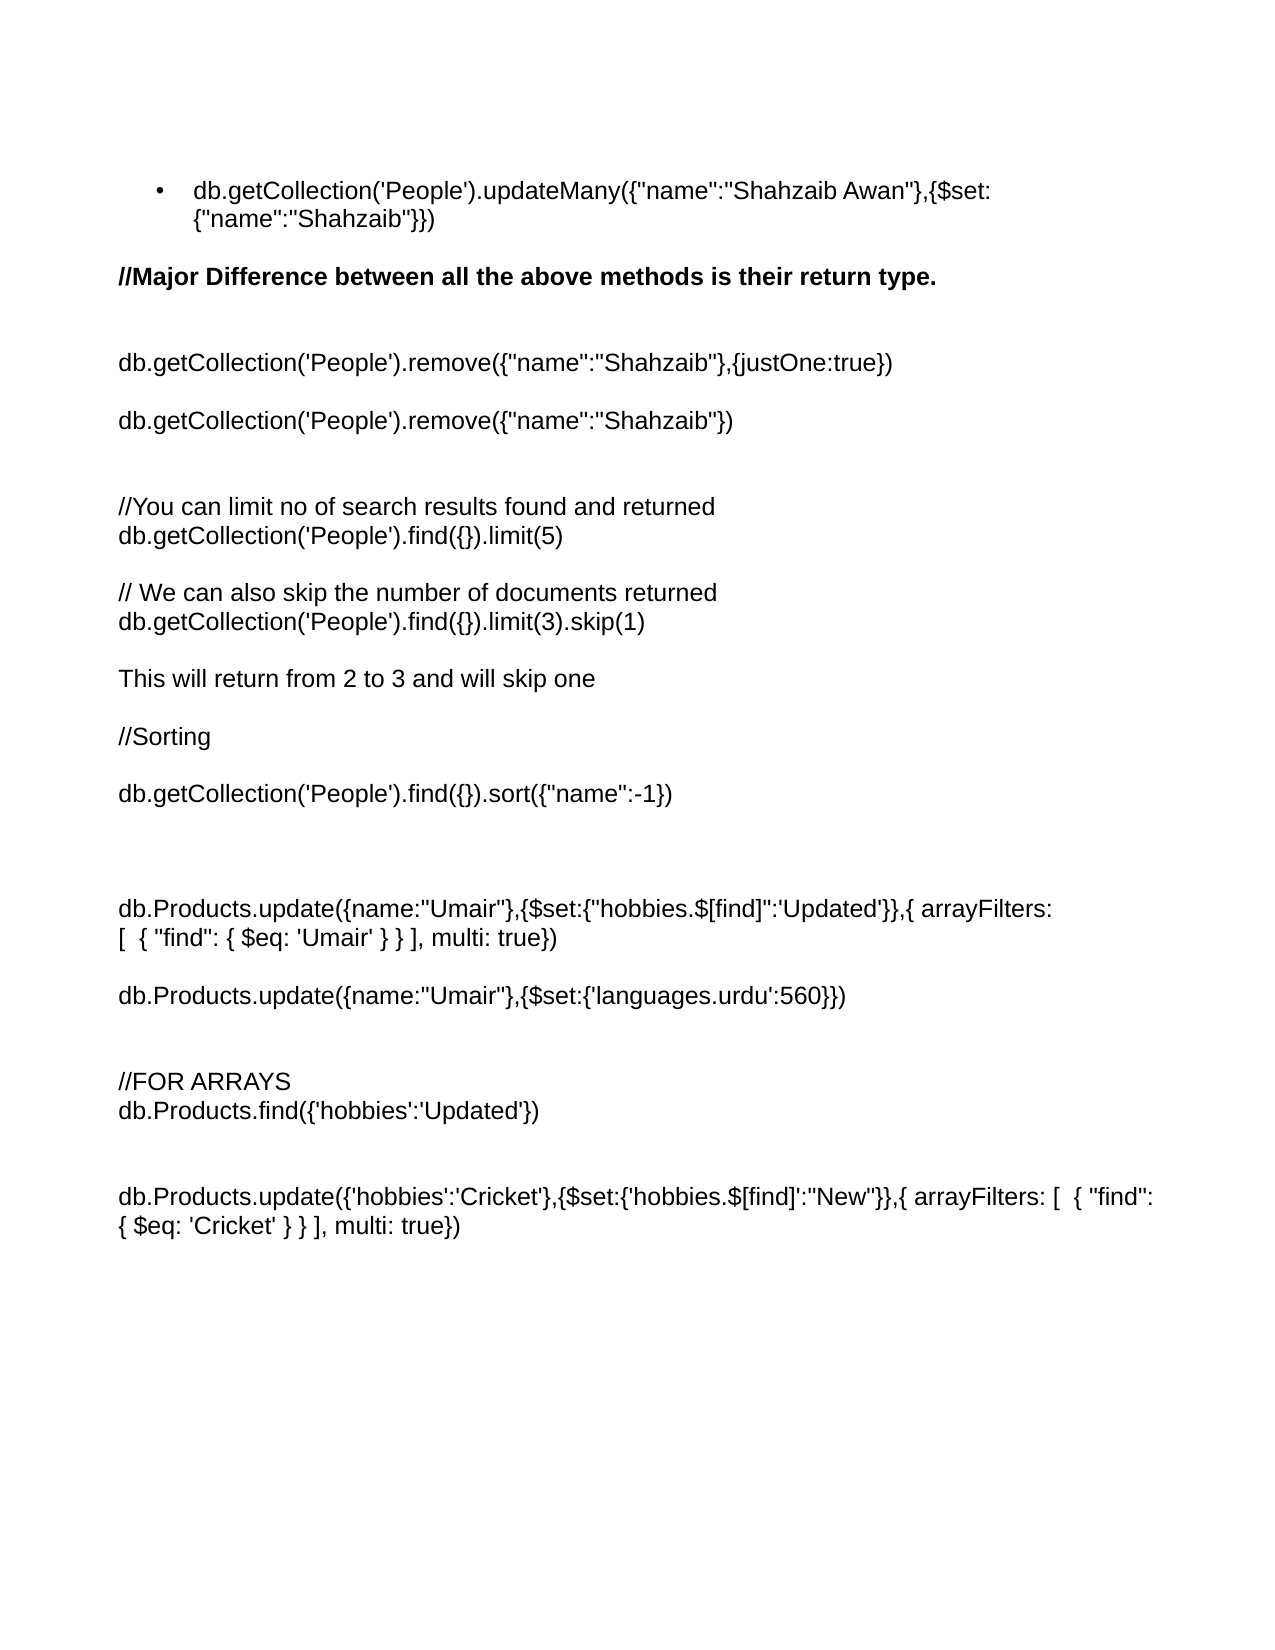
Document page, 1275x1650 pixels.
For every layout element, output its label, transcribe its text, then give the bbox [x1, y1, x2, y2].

list db.getCollection('People').updateMany({"name":"Shahzaib Awan"},{$set:{"name":"Shahzaib"}}) [156, 176, 1157, 233]
text //Major Difference between all the above methods is their return type. [118, 262, 1157, 291]
text This will return from 2 to 3 and will skip one [118, 664, 1157, 693]
text db.Products.update({'hobbies':'Cricket'},{$set:{'hobbies.$[find]':"New"}},{ arrayFilters: [ { "find": { $eq: 'Cricket' } } ], multi: true}) [118, 1182, 1157, 1239]
text //Sorting [118, 722, 1157, 751]
text db.Products.update({name:"Umair"},{$set:{'languages.urdu':560}}) [118, 981, 1157, 1009]
text // We can also skip the number of documents returned [118, 578, 1157, 607]
text db.Products.find({'hobbies':'Updated'}) [118, 1096, 1157, 1124]
text db.getCollection('People').remove({"name":"Shahzaib"}) [118, 406, 1157, 434]
text db.getCollection('People').remove({"name":"Shahzaib"},{justOne:true}) [118, 348, 1157, 377]
text db.getCollection('People').find({}).limit(5) [118, 521, 1157, 549]
text db.getCollection('People').find({}).limit(3).skip(1) [118, 607, 1157, 636]
text db.Products.update({name:"Umair"},{$set:{"hobbies.$[find]":'Updated'}},{ arrayFilters: [ { "find": { $eq: 'Umair' } } ], multi: true}) [118, 894, 1157, 952]
text //FOR ARRAYS [118, 1067, 1157, 1096]
text //You can limit no of search results found and returned [118, 492, 1157, 521]
text db.getCollection('People').find({}).sort({"name":-1}) [118, 779, 1157, 808]
